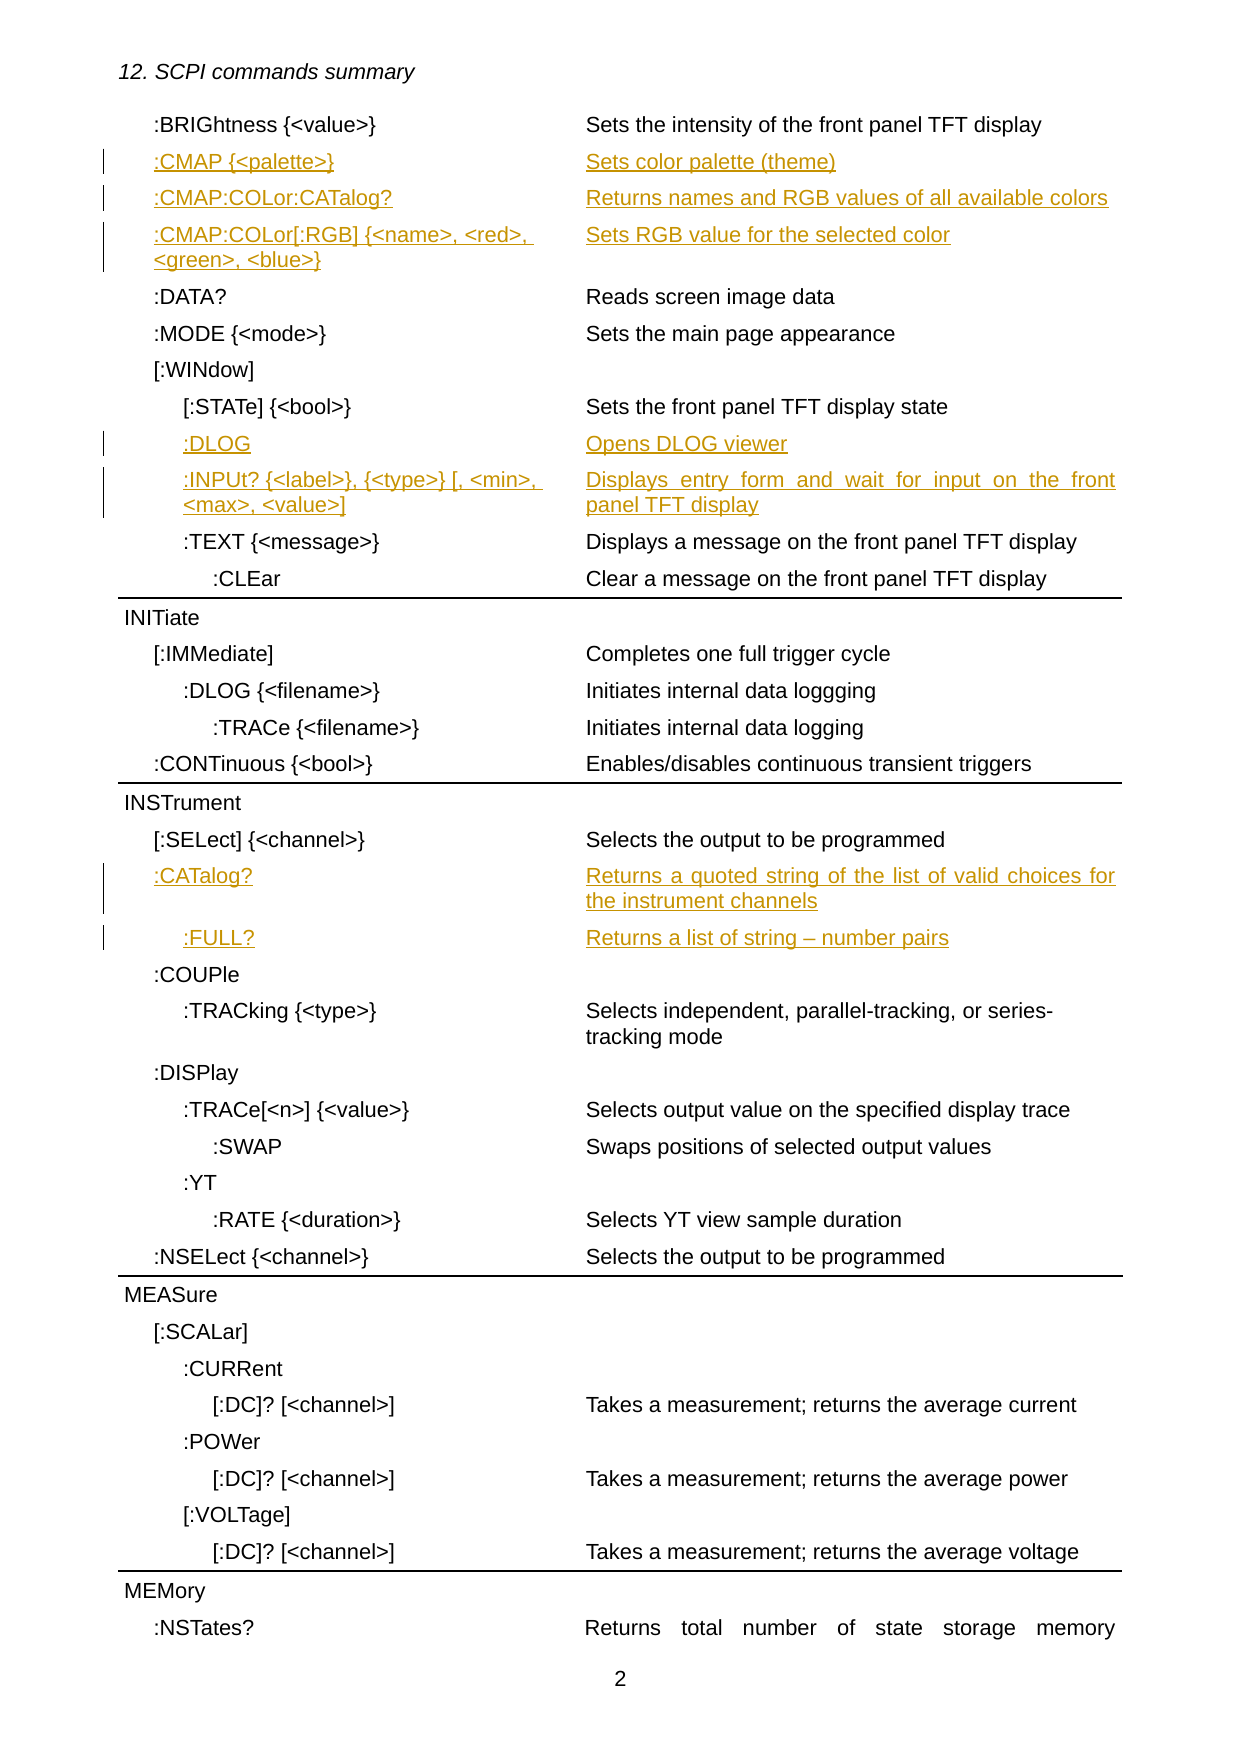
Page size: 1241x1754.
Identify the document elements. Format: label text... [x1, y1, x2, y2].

table_header MEASure [118, 1277, 580, 1313]
table_cell [:STATe] {<bool>} [118, 388, 580, 425]
table_cell Selects the output to be programmed [580, 821, 1122, 857]
table_cell Sets RGB value for the selected color [580, 216, 1122, 278]
table_cell :TRACe[<n>] {<value>} [118, 1091, 580, 1128]
table_header MEMory [118, 1572, 579, 1609]
table_cell Displays entry form and wait for input on the front panel TFT display [580, 461, 1122, 523]
table_cell :BRIGhtness {<value>} [118, 106, 580, 143]
table_cell :CLEar [118, 560, 580, 597]
table_cell Selects the output to be programmed [580, 1238, 1122, 1274]
table_cell :DLOG {<filename>} [118, 672, 580, 709]
table_header [579, 1572, 1122, 1609]
table_cell [580, 1423, 1122, 1460]
table_cell [:SELect] {<channel>} [118, 821, 580, 857]
table_cell Returns total number of state storage memory [579, 1609, 1122, 1645]
table_cell :POWer [118, 1423, 580, 1460]
table_cell Takes a measurement; returns the average power [580, 1460, 1122, 1497]
table_cell Returns names and RGB values of all available colors [580, 180, 1122, 216]
table_cell :CMAP:COLor:CATalog? [118, 180, 580, 216]
table_cell :NSELect {<channel>} [118, 1238, 580, 1274]
table_cell Opens DLOG viewer [580, 425, 1122, 461]
table_cell [580, 1497, 1122, 1533]
table_cell :INPUt? {<label>}, {<type>} [, <min>, <max>, <value>] [118, 461, 580, 523]
table_cell Clear a message on the front panel TFT display [580, 560, 1122, 597]
table_header INSTrument [118, 784, 580, 821]
table_cell [:SCALar] [118, 1313, 580, 1350]
table_cell Returns a list of string – number pairs [580, 919, 1122, 956]
table_cell Reads screen image data [580, 278, 1122, 315]
table_cell :YT [118, 1165, 580, 1201]
table_cell INITiate [118, 599, 580, 635]
table_cell :TRACe {<filename>} [118, 709, 580, 745]
table_cell :DISPlay [118, 1055, 580, 1091]
table_cell Initiates internal data loggging [580, 672, 1122, 709]
table_cell :COUPle [118, 956, 580, 993]
table_cell Selects YT view sample duration [580, 1201, 1122, 1238]
table_cell Takes a measurement; returns the average voltage [580, 1533, 1122, 1570]
table_cell Sets color palette (theme) [580, 143, 1122, 179]
table_cell :SWAP [118, 1128, 580, 1164]
table_cell Takes a measurement; returns the average current [580, 1387, 1122, 1423]
table_cell [580, 1350, 1122, 1387]
table_cell Initiates internal data logging [580, 709, 1122, 745]
table_cell [:WINdow] [118, 351, 580, 388]
table_cell [580, 1055, 1122, 1091]
table_cell [580, 956, 1122, 993]
table_cell Displays a message on the front panel TFT display [580, 523, 1122, 560]
table_cell :MODE {<mode>} [118, 315, 580, 351]
table_header [580, 1277, 1122, 1313]
table_cell Selects independent, parallel-tracking, or series-tracking mode [580, 993, 1122, 1054]
table_cell Sets the front panel TFT display state [580, 388, 1122, 425]
table_cell :CURRent [118, 1350, 580, 1387]
table_cell :NSTates? [118, 1609, 579, 1645]
table_cell :CMAP:COLor[:RGB] {<name>, <red>, <green>, <blue>} [118, 216, 580, 278]
table_cell Sets the intensity of the front panel TFT display [580, 106, 1122, 143]
table_cell :TEXT {<message>} [118, 523, 580, 560]
table_cell :CATalog? [118, 858, 580, 919]
table_header [580, 784, 1122, 821]
table_cell Swaps positions of selected output values [580, 1128, 1122, 1164]
table_cell :CONTinuous {<bool>} [118, 745, 580, 782]
table_cell [:VOLTage] [118, 1497, 580, 1533]
table_cell [:IMMediate] [118, 635, 580, 672]
table_cell :RATE {<duration>} [118, 1201, 580, 1238]
table_cell :DLOG [118, 425, 580, 461]
table_cell Returns a quoted string of the list of valid choices for the instrument channels [580, 858, 1122, 919]
table_cell [580, 599, 1122, 635]
table_cell Sets the main page appearance [580, 315, 1122, 351]
table_cell [580, 351, 1122, 388]
table_cell :DATA? [118, 278, 580, 315]
table_cell :CMAP {<palette>} [118, 143, 580, 179]
table_cell [:DC]? [<channel>] [118, 1387, 580, 1423]
table_cell :FULL? [118, 919, 580, 956]
table_cell [:DC]? [<channel>] [118, 1460, 580, 1497]
table_cell Enables/disables continuous transient triggers [580, 745, 1122, 782]
table_cell [:DC]? [<channel>] [118, 1533, 580, 1570]
table_cell Selects output value on the specified display trace [580, 1091, 1122, 1128]
table_cell [580, 1165, 1122, 1201]
table_cell [580, 1313, 1122, 1350]
table_cell Completes one full trigger cycle [580, 635, 1122, 672]
table_cell :TRACking {<type>} [118, 993, 580, 1054]
